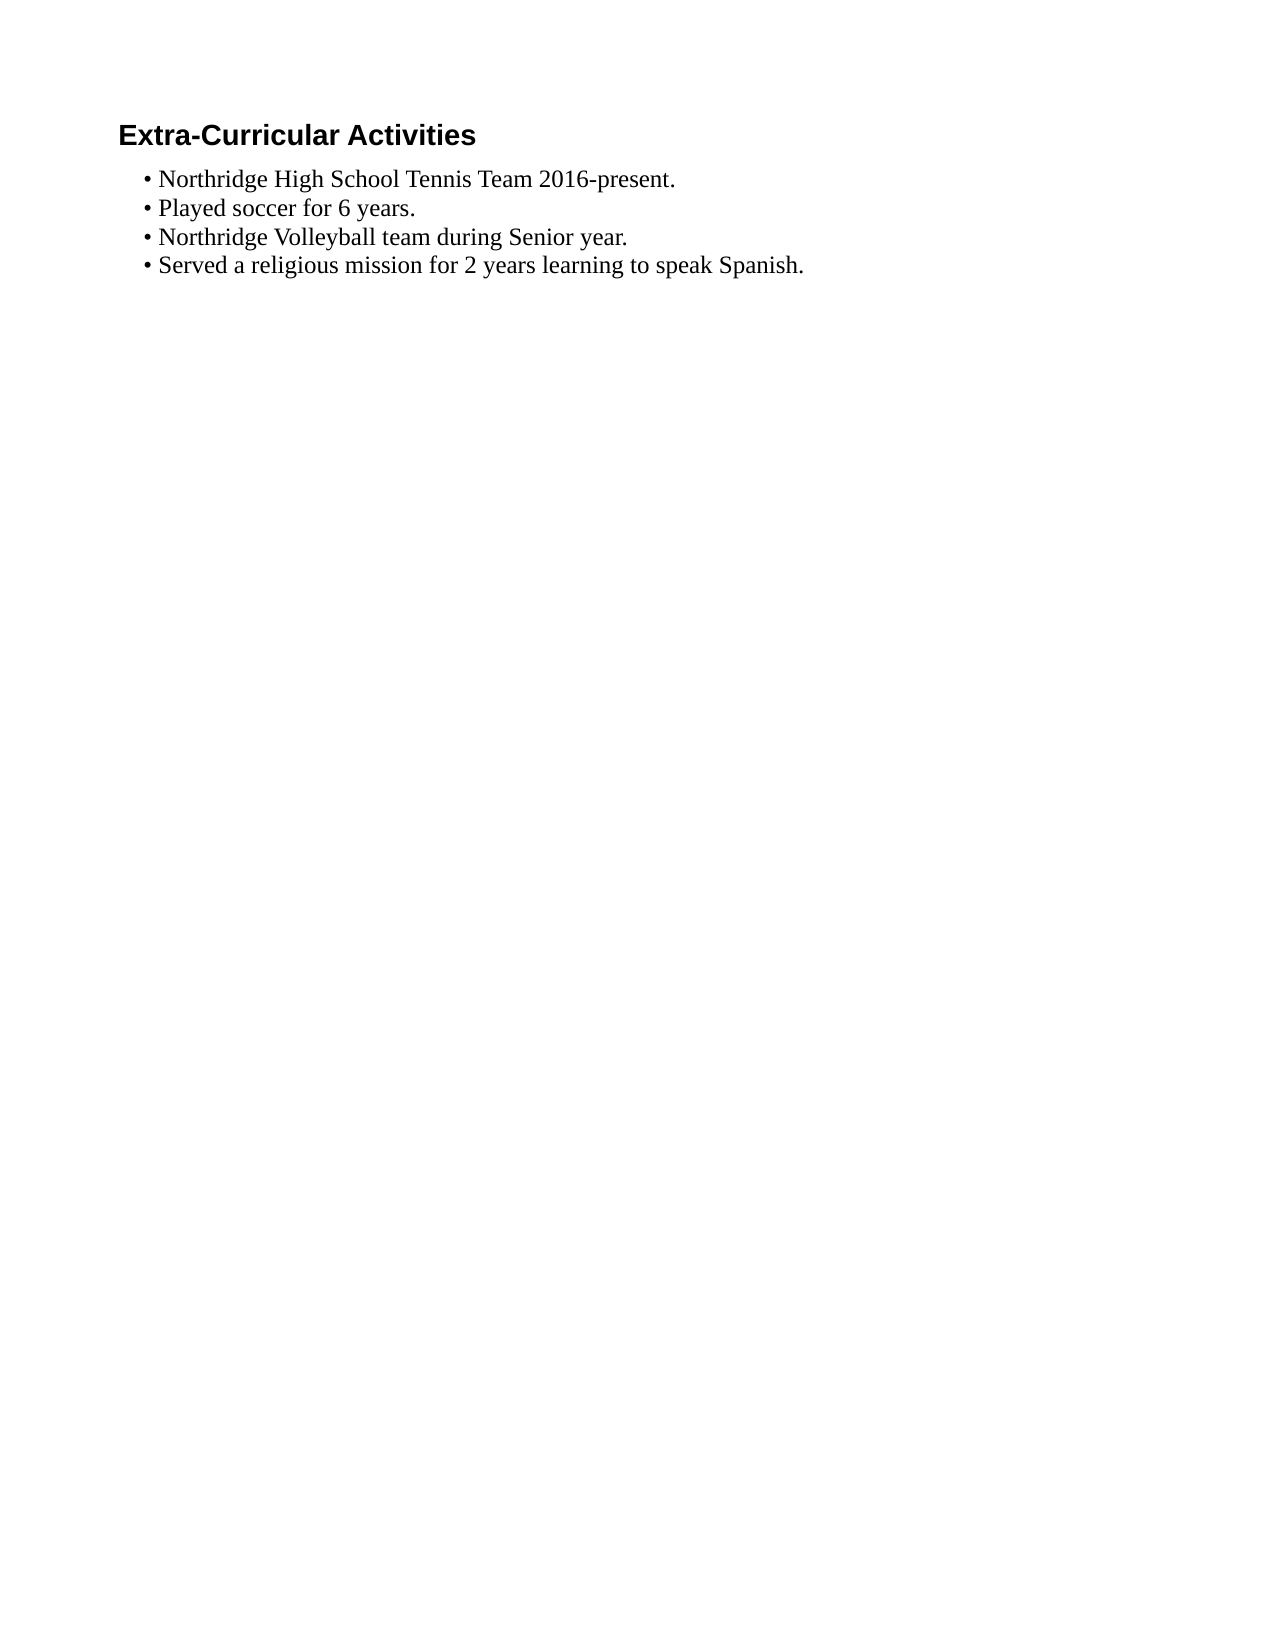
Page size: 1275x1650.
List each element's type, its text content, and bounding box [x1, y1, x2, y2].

text • Northridge Volleyball team during Senior year. [118, 222, 1157, 250]
text • Served a religious mission for 2 years learning to speak Spanish. [118, 250, 1157, 279]
text • Northridge High School Tennis Team 2016-present. [118, 164, 1157, 193]
subtitle Extra-Curricular Activities [118, 118, 1157, 152]
text • Played soccer for 6 years. [118, 193, 1157, 222]
